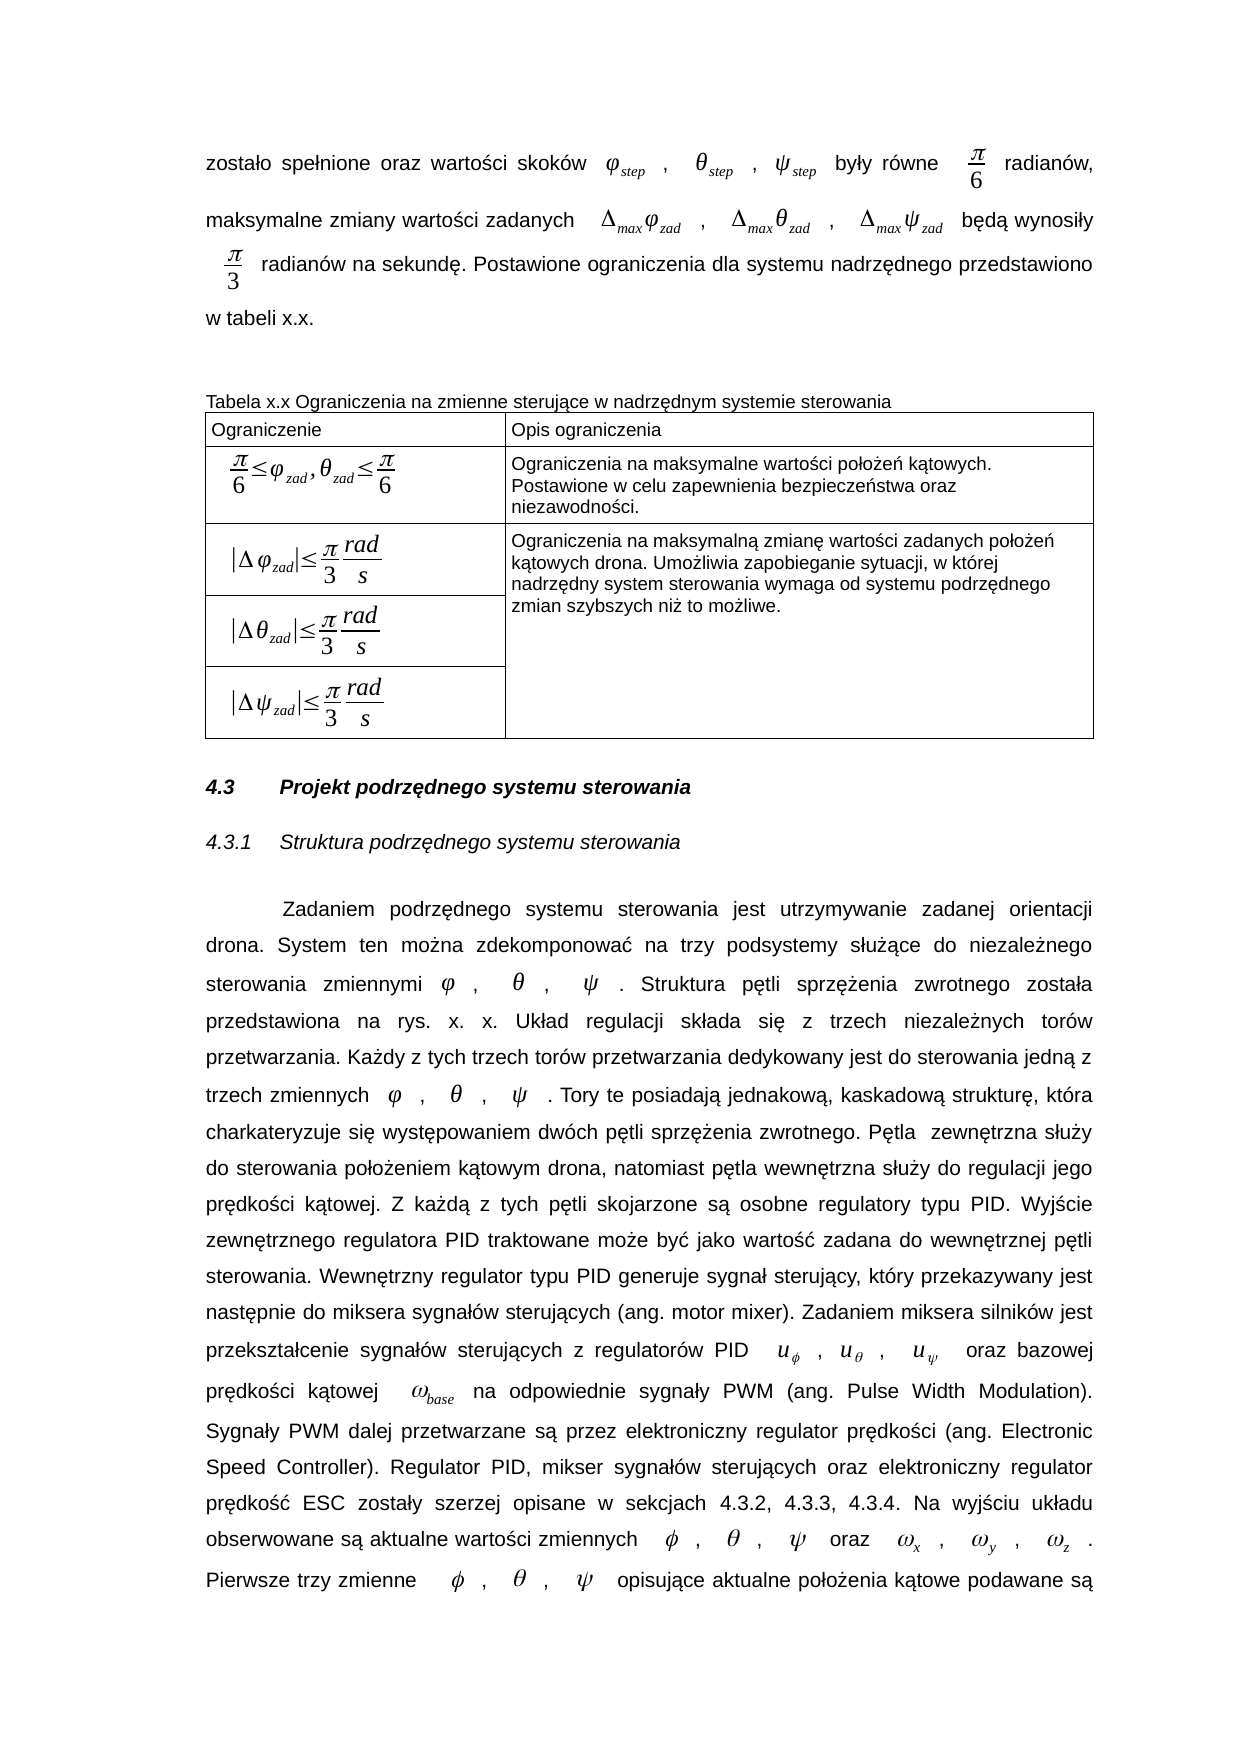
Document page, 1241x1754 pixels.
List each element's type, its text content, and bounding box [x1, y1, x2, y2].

table_cell [206, 447, 505, 523]
text Tabela x.x Ograniczenia na zmienne sterujące w nadrzędnym systemie sterowania [206, 391, 1093, 412]
table_header Opis ograniczenia [506, 413, 1093, 446]
table_cell Ograniczenia na maksymalną zmianę wartości zadanych położeń kątowych drona. Umożliwia zapobieganie sytuacji, w której nadrzędny system sterowania wymaga od systemu podrzędnego zmian szybszych niż to możliwe. [506, 524, 1093, 738]
text Zadaniem podrzędnego systemu sterowania jest utrzymywanie zadanej orientacji drona. System ten można zdekomponować na trzy podsystemy służące do niezależnego sterowania zmiennymi, , . Struktura pętli sprzężenia zwrotnego została przedstawiona na rys. x. x. Układ regulacji składa się z trzech niezależnych torów przetwarzania. Każdy z tych trzech torów przetwarzania dedykowany jest do sterowania jedną z trzech zmiennych, , . Tory te posiadają jednakową, kaskadową strukturę, która charkateryzuje się występowaniem dwóch pętli sprzężenia zwrotnego. Pętla zewnętrzna służy do sterowania położeniem kątowym drona, natomiast pętla wewnętrzna służy do regulacji jego prędkości kątowej. Z każdą z tych pętli skojarzone są osobne regulatory typu PID. Wyjście zewnętrznego regulatora PID traktowane może być jako wartość zadana do wewnętrznej pętli sterowania. Wewnętrzny regulator typu PID generuje sygnał sterujący, który przekazywany jest następnie do miksera sygnałów sterujących (ang. motor mixer). Zadaniem miksera silników jest przekształcenie sygnałów sterujących z regulatorów PID ,, oraz bazowej prędkości kątowej na odpowiednie sygnały PWM (ang. Pulse Width Modulation). Sygnały PWM dalej przetwarzane są przez elektroniczny regulator prędkości (ang. Electronic Speed Controller). Regulator PID, mikser sygnałów sterujących oraz elektroniczny regulator prędkość ESC zostały szerzej opisane w sekcjach 4.3.2, 4.3.3, 4.3.4. Na wyjściu układu obserwowane są aktualne wartości zmiennych , , oraz , , . Pierwsze trzy zmienne , , opisujące aktualne położenia kątowe podawane są [206, 897, 1093, 1593]
subtitle Struktura podrzędnego systemu sterowania [206, 830, 1093, 854]
table_cell [206, 524, 505, 595]
table_cell Ograniczenia na maksymalne wartości położeń kątowych. Postawione w celu zapewnienia bezpieczeństwa oraz niezawodności. [506, 447, 1093, 523]
text Maksymalne zmiany dla pozostałych kątóworaz można obliczyć w analogiczny sposób. Przy założeniu, że wymaganie na czas regulacji podane w tabeli x.x. zostało spełnione oraz wartości skoków, ,były równe radianów, maksymalne zmiany wartości zadanych , , będą wynosiły radianów na sekundę. Postawione ograniczenia dla systemu nadrzędnego przedstawiono w tabeli x.x. [206, 147, 1093, 330]
subtitle Projekt podrzędnego systemu sterowania [206, 775, 1093, 799]
table_cell [206, 667, 505, 738]
table_cell [206, 596, 505, 666]
table_header Ograniczenie [206, 413, 505, 446]
